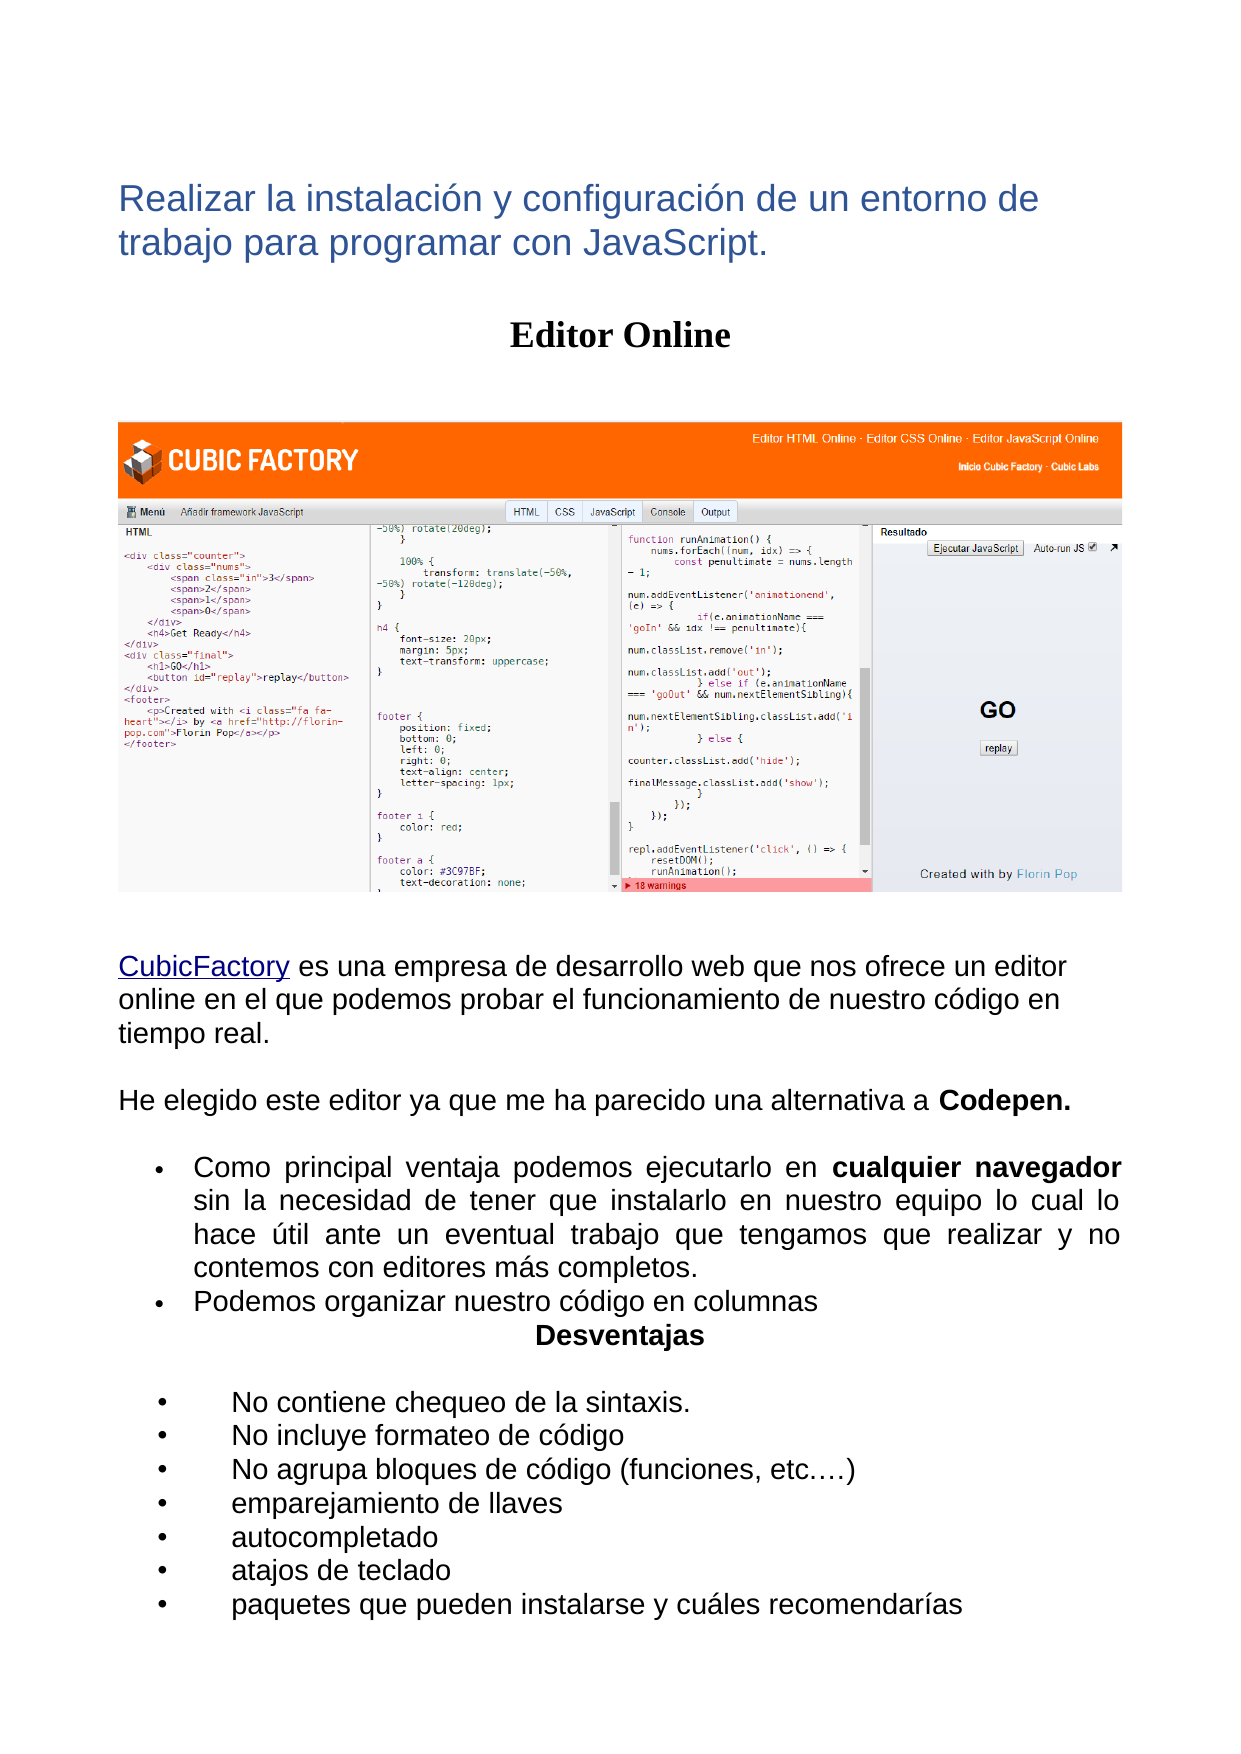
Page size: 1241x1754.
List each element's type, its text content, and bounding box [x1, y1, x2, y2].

list Podemos organizar nuestro código en columnas [156, 1284, 1122, 1318]
list Como principal ventaja podemos ejecutarlo en cualquier navegador sin la necesidad de tener que instalarlo en nuestro equipo lo cual lo hace útil ante un eventual trabajo que tengamos que realizar y no contemos con editores más completos. [156, 1150, 1122, 1284]
subtitle Editor Online [118, 312, 1122, 356]
list No contiene chequeo de la sintaxis. [157, 1385, 1122, 1418]
text CubicFactory es una empresa de desarrollo web que nos ofrece un editor online en el que podemos probar el funcionamiento de nuestro código en tiempo real. [118, 949, 1122, 1049]
subtitle Realizar la instalación y configuración de un entorno de trabajo para programar con JavaScript. [118, 177, 1122, 263]
list autocompletado [157, 1520, 1122, 1553]
text He elegido este editor ya que me ha parecido una alternativa a Codepen. [118, 1083, 1122, 1116]
list emparejamiento de llaves [157, 1486, 1122, 1520]
list No agrupa bloques de código (funciones, etc.…) [157, 1452, 1122, 1486]
list paquetes que pueden instalarse y cuáles recomendarías [157, 1587, 1122, 1621]
list No incluye formateo de código [157, 1418, 1122, 1452]
list atajos de teclado [157, 1553, 1122, 1587]
text Desventajas [118, 1318, 1122, 1351]
